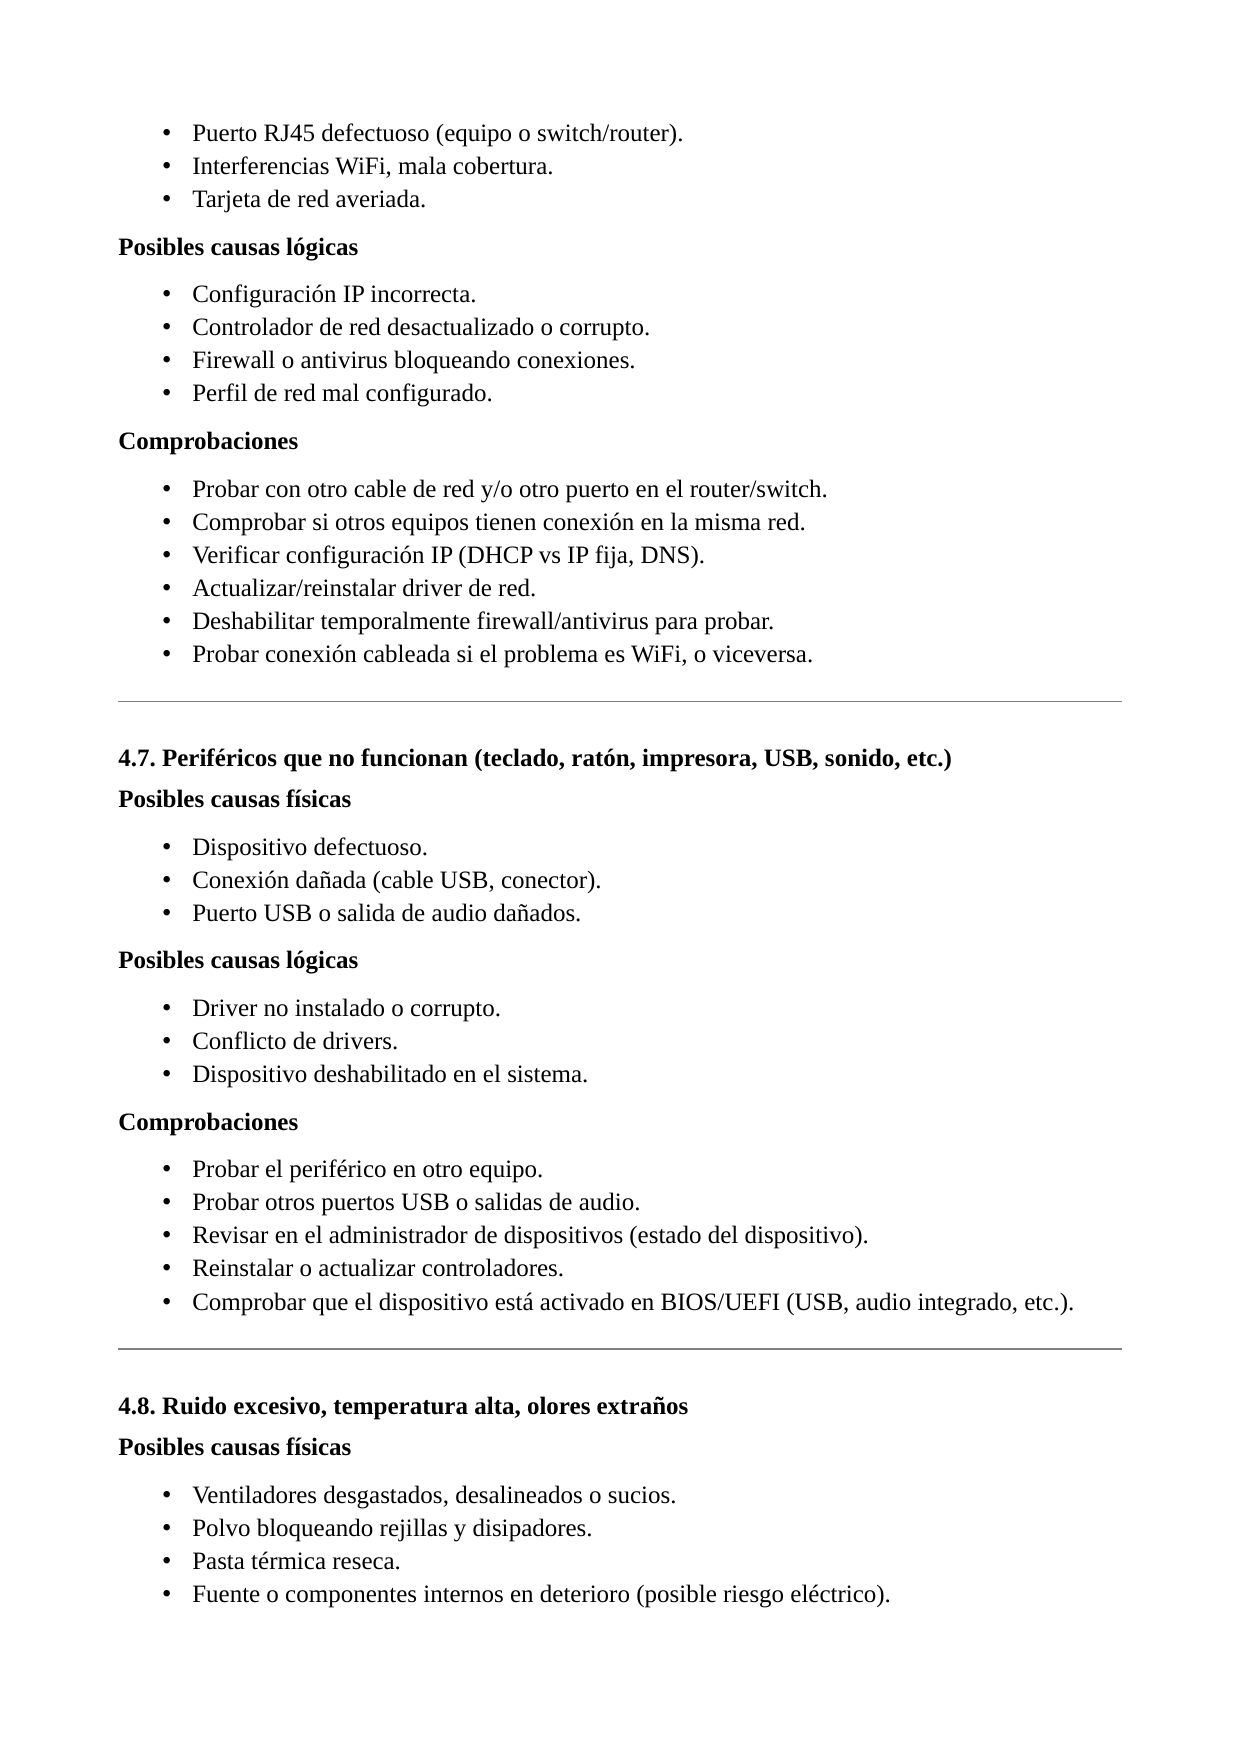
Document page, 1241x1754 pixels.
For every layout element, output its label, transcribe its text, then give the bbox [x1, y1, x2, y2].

list Puerto USB o salida de audio dañados. [162, 898, 1122, 927]
list Comprobar que el dispositivo está activado en BIOS/UEFI (USB, audio integrado, etc.). [162, 1287, 1122, 1315]
subtitle 4.7. Periféricos que no funcionan (teclado, ratón, impresora, USB, sonido, etc.) [118, 743, 1122, 772]
list Comprobar si otros equipos tienen conexión en la misma red. [162, 507, 1122, 535]
list Probar otros puertos USB o salidas de audio. [162, 1187, 1122, 1216]
text Comprobaciones [118, 426, 1122, 455]
list Conflicto de drivers. [162, 1026, 1122, 1055]
subtitle 4.8. Ruido excesivo, temperatura alta, olores extraños [118, 1391, 1122, 1420]
list Perfil de red mal configurado. [162, 378, 1122, 407]
list Polvo bloqueando rejillas y disipadores. [162, 1513, 1122, 1542]
text Posibles causas físicas [118, 1432, 1122, 1461]
list Deshabilitar temporalmente firewall/antivirus para probar. [162, 606, 1122, 634]
list Fuente o componentes internos en deterioro (posible riesgo eléctrico). [162, 1579, 1122, 1608]
list Probar conexión cableada si el problema es WiFi, o viceversa. [162, 639, 1122, 667]
text Posibles causas lógicas [118, 946, 1122, 974]
list Ventiladores desgastados, desalineados o sucios. [162, 1480, 1122, 1508]
list Revisar en el administrador de dispositivos (estado del dispositivo). [162, 1221, 1122, 1249]
list Reinstalar o actualizar controladores. [162, 1253, 1122, 1282]
text Posibles causas lógicas [118, 232, 1122, 261]
list Puerto RJ45 defectuoso (equipo o switch/router). [162, 118, 1122, 147]
text Comprobaciones [118, 1107, 1122, 1136]
list Pasta térmica reseca. [162, 1546, 1122, 1574]
list Verificar configuración IP (DHCP vs IP fija, DNS). [162, 540, 1122, 568]
text Posibles causas físicas [118, 784, 1122, 813]
list Actualizar/reinstalar driver de red. [162, 573, 1122, 601]
list Interferencias WiFi, mala cobertura. [162, 151, 1122, 180]
list Conexión dañada (cable USB, conector). [162, 865, 1122, 894]
list Firewall o antivirus bloqueando conexiones. [162, 345, 1122, 374]
list Probar con otro cable de red y/o otro puerto en el router/switch. [162, 474, 1122, 502]
list Probar el periférico en otro equipo. [162, 1154, 1122, 1183]
list Tarjeta de red averiada. [162, 184, 1122, 213]
list Dispositivo defectuoso. [162, 832, 1122, 861]
list Configuración IP incorrecta. [162, 279, 1122, 308]
list Controlador de red desactualizado o corrupto. [162, 312, 1122, 341]
list Dispositivo deshabilitado en el sistema. [162, 1059, 1122, 1088]
list Driver no instalado o corrupto. [162, 993, 1122, 1022]
